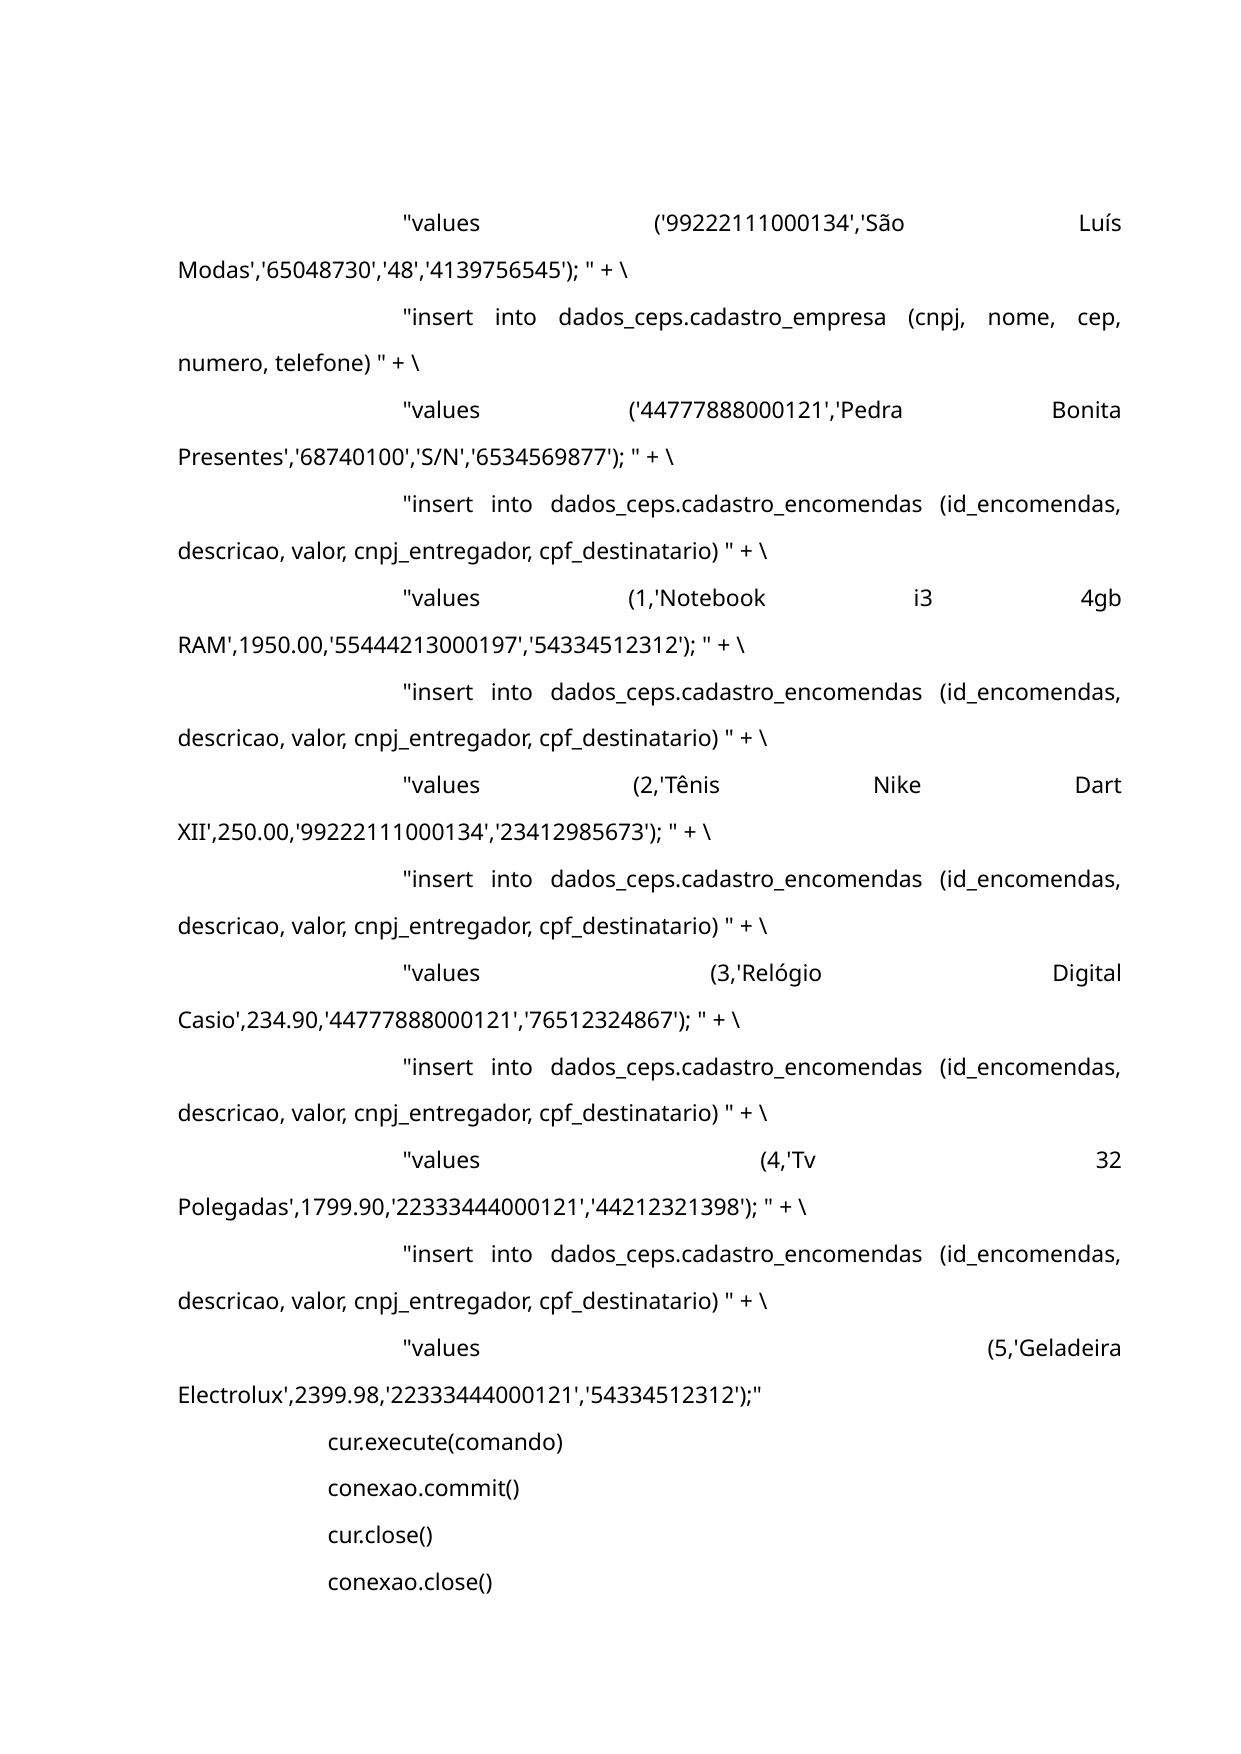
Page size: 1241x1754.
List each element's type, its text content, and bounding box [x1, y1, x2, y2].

text "values ('99222111000134','São Luís Modas','65048730','48','4139756545'); " + \ [177, 207, 1122, 285]
text "insert into dados_ceps.cadastro_encomendas (id_encomendas, descricao, valor, cnpj_entregador, cpf_destinatario) " + \ [177, 863, 1122, 941]
text "values (2,'Tênis Nike Dart XII',250.00,'99222111000134','23412985673'); " + \ [177, 769, 1122, 847]
text "insert into dados_ceps.cadastro_encomendas (id_encomendas, descricao, valor, cnpj_entregador, cpf_destinatario) " + \ [177, 1238, 1122, 1316]
text "insert into dados_ceps.cadastro_encomendas (id_encomendas, descricao, valor, cnpj_entregador, cpf_destinatario) " + \ [177, 1050, 1122, 1128]
text "values (5,'Geladeira Electrolux',2399.98,'22333444000121','54334512312');" [177, 1332, 1122, 1410]
text "values (3,'Relógio Digital Casio',234.90,'44777888000121','76512324867'); " + \ [177, 957, 1122, 1035]
text "insert into dados_ceps.cadastro_encomendas (id_encomendas, descricao, valor, cnpj_entregador, cpf_destinatario) " + \ [177, 675, 1122, 753]
text "values (1,'Notebook i3 4gb RAM',1950.00,'55444213000197','54334512312'); " + \ [177, 582, 1122, 660]
text "insert into dados_ceps.cadastro_encomendas (id_encomendas, descricao, valor, cnpj_entregador, cpf_destinatario) " + \ [177, 488, 1122, 566]
text conexao.commit() [177, 1472, 1122, 1503]
text cur.execute(comando) [177, 1425, 1122, 1457]
text "values (4,'Tv 32 Polegadas',1799.90,'22333444000121','44212321398'); " + \ [177, 1144, 1122, 1222]
text "values ('44777888000121','Pedra Bonita Presentes','68740100','S/N','6534569877'); " + \ [177, 394, 1122, 472]
text cur.close() [177, 1519, 1122, 1550]
text conexao.close() [177, 1566, 1122, 1597]
text "insert into dados_ceps.cadastro_empresa (cnpj, nome, cep, numero, telefone) " + \ [177, 300, 1122, 378]
